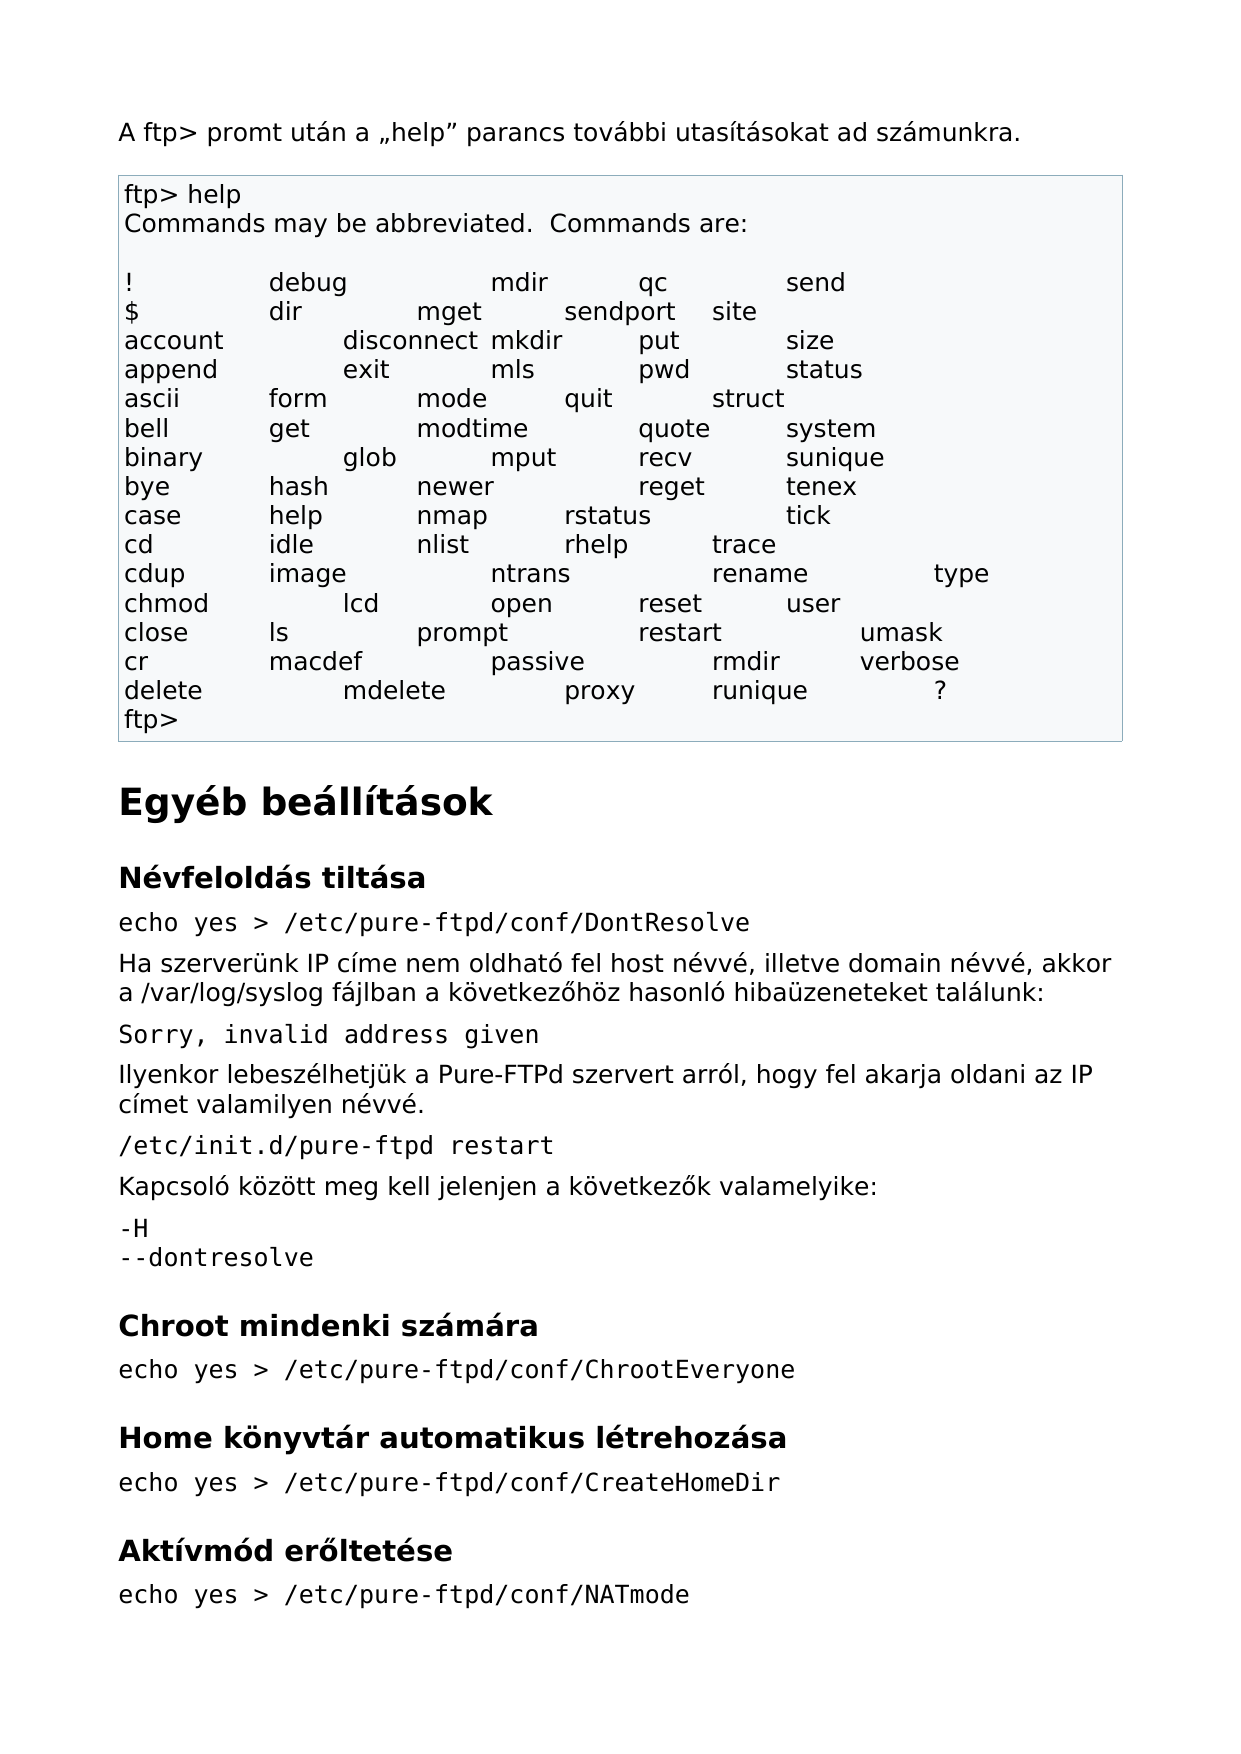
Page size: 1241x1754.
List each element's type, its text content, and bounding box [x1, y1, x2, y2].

text Kapcsoló között meg kell jelenjen a következők valamelyike: [118, 1172, 1122, 1202]
subtitle Aktívmód erőltetése [118, 1534, 1122, 1568]
text A ftp> promt után a „help” parancs további utasításokat ad számunkra. [118, 118, 1122, 147]
subtitle Névfeloldás tiltása [118, 862, 1122, 896]
text Ilyenkor lebeszélhetjük a Pure-FTPd szervert arról, hogy fel akarja oldani az IP címet valamilyen névvé. [118, 1061, 1122, 1119]
table_header ftp> help Commands may be abbreviated. Commands are: ! debug mdir qc send $ dir mget sendport site account disconnect mkdir put size append exit mls pwd status ascii form mode quit struct bell get modtime quote system binary glob mput recv sunique bye hash newer reget tenex case help nmap rstatus tick cd idle nlist rhelp trace cdup image ntrans rename type chmod lcd open reset user close ls prompt restart umask cr macdef passive rmdir verbose delete mdelete proxy runique ? ftp> [119, 176, 1122, 741]
text Ha szerverünk IP címe nem oldható fel host névvé, illetve domain névvé, akkor a /var/log/syslog fájlban a következőhöz hasonló hibaüzeneteket találunk: [118, 949, 1122, 1007]
text echo yes > /etc/pure-ftpd/conf/ChrootEveryone [118, 1356, 1122, 1385]
text Sorry, invalid address given [118, 1020, 1122, 1049]
text -H --dontresolve [118, 1214, 1122, 1272]
text echo yes > /etc/pure-ftpd/conf/CreateHomeDir [118, 1468, 1122, 1497]
text echo yes > /etc/pure-ftpd/conf/DontResolve [118, 908, 1122, 937]
subtitle Chroot mindenki számára [118, 1309, 1122, 1343]
text /etc/init.d/pure-ftpd restart [118, 1132, 1122, 1161]
text echo yes > /etc/pure-ftpd/conf/NATmode [118, 1581, 1122, 1610]
subtitle Home könyvtár automatikus létrehozása [118, 1422, 1122, 1456]
subtitle Egyéb beállítások [118, 780, 1122, 824]
